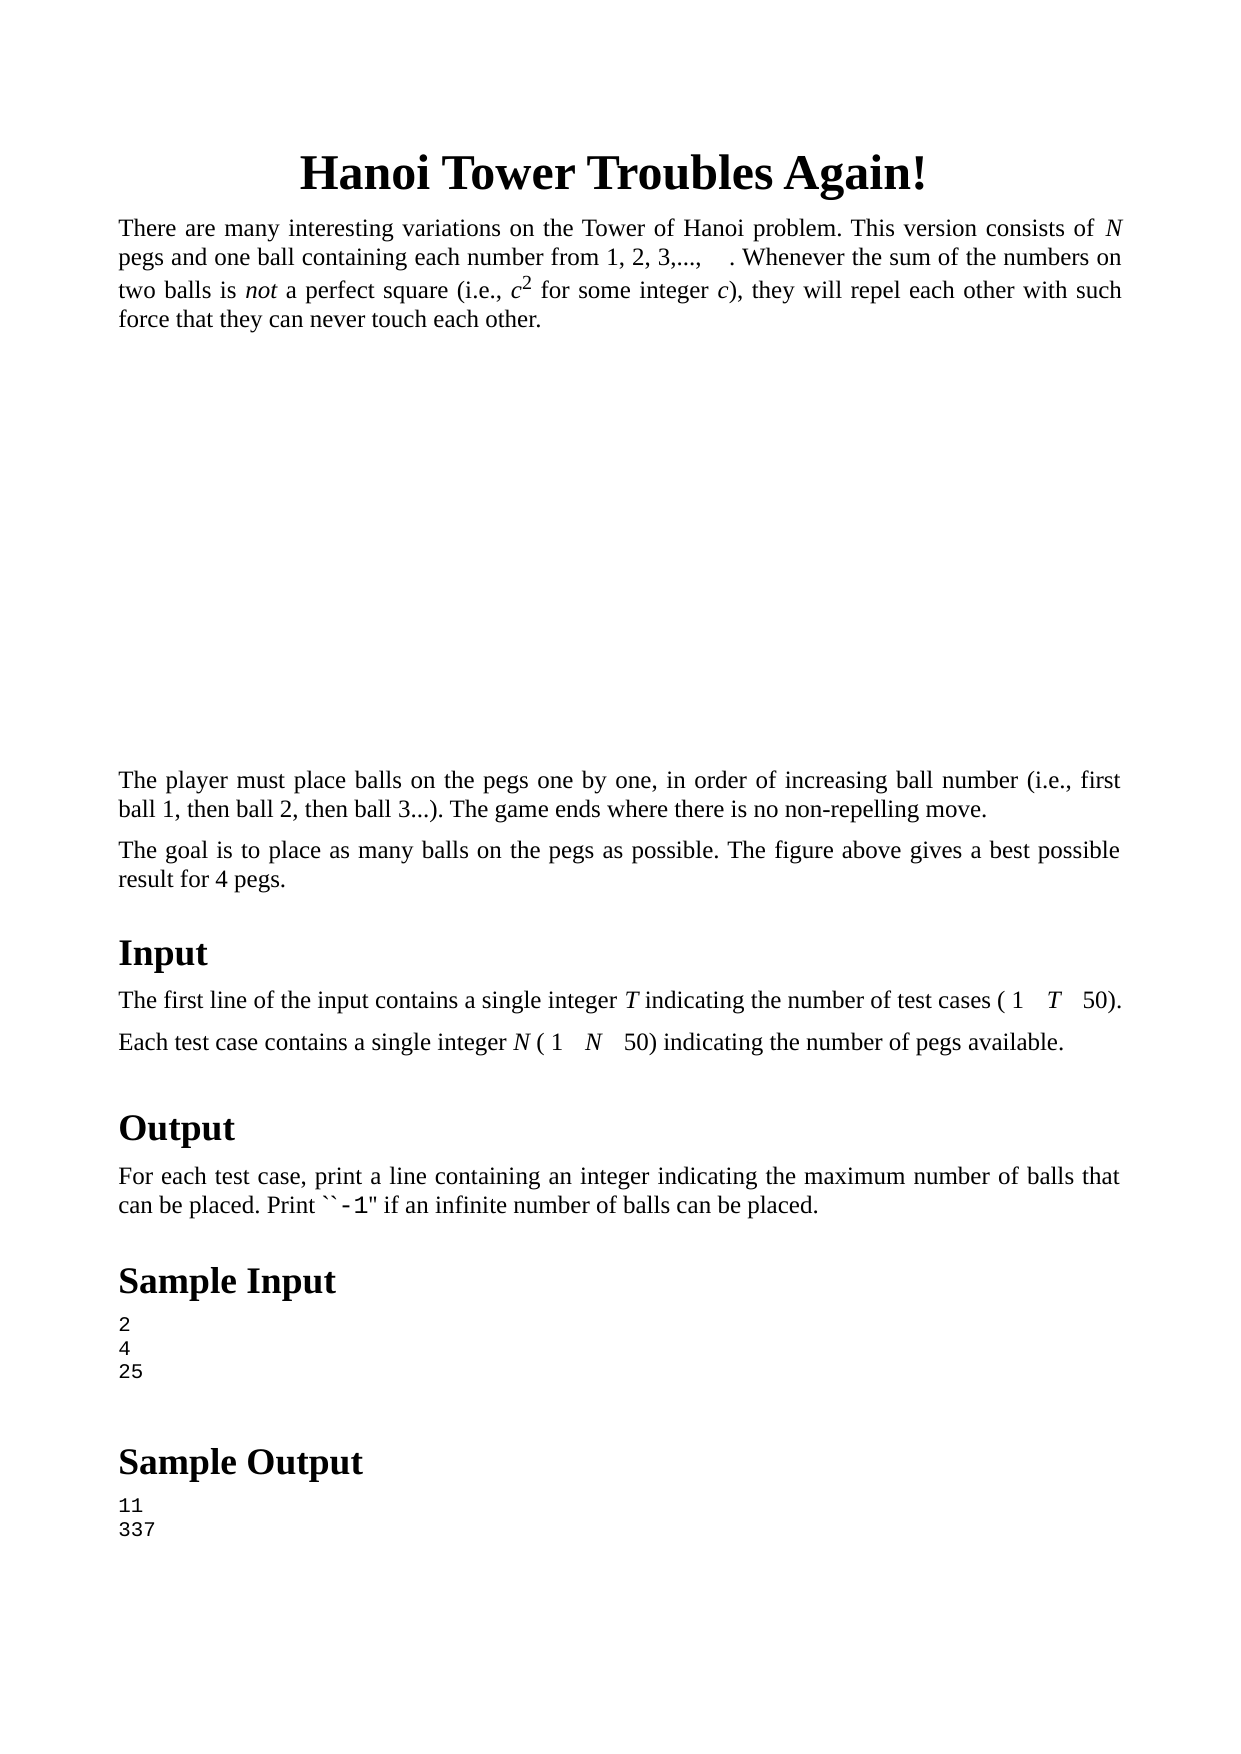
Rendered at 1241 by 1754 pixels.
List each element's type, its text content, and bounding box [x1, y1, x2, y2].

subtitle Hanoi Tower Troubles Again! [118, 143, 1122, 201]
subtitle Output [118, 1106, 1122, 1149]
text 11 [118, 1495, 1122, 1519]
text There are many interesting variations on the Tower of Hanoi problem. This version consists of N pegs and one ball containing each number from 1, 2, 3,...,. Whenever the sum of the numbers on two balls is not a perfect square (i.e., c2 for some integer c), they will repel each other with such force that they can never touch each other. [118, 213, 1122, 333]
text 4 [118, 1338, 1122, 1361]
subtitle Sample Output [118, 1439, 1122, 1483]
text 2 [118, 1314, 1122, 1338]
text The first line of the input contains a single integer T indicating the number of test cases ( 1T50). Each test case contains a single integer N ( 1N50) indicating the number of pegs available. [118, 986, 1122, 1068]
subtitle Sample Input [118, 1258, 1122, 1302]
text 337 [118, 1519, 1122, 1542]
text The goal is to place as many balls on the pegs as possible. The figure above gives a best possible result for 4 pegs. [118, 835, 1122, 892]
text For each test case, print a line containing an integer indicating the maximum number of balls that can be placed. Print ``-1'' if an infinite number of balls can be placed. [118, 1161, 1122, 1221]
text 25 [118, 1361, 1122, 1385]
subtitle Input [118, 930, 1122, 973]
text The player must place balls on the pegs one by one, in order of increasing ball number (i.e., first ball 1, then ball 2, then ball 3...). The game ends where there is no non-repelling move. [118, 765, 1122, 822]
